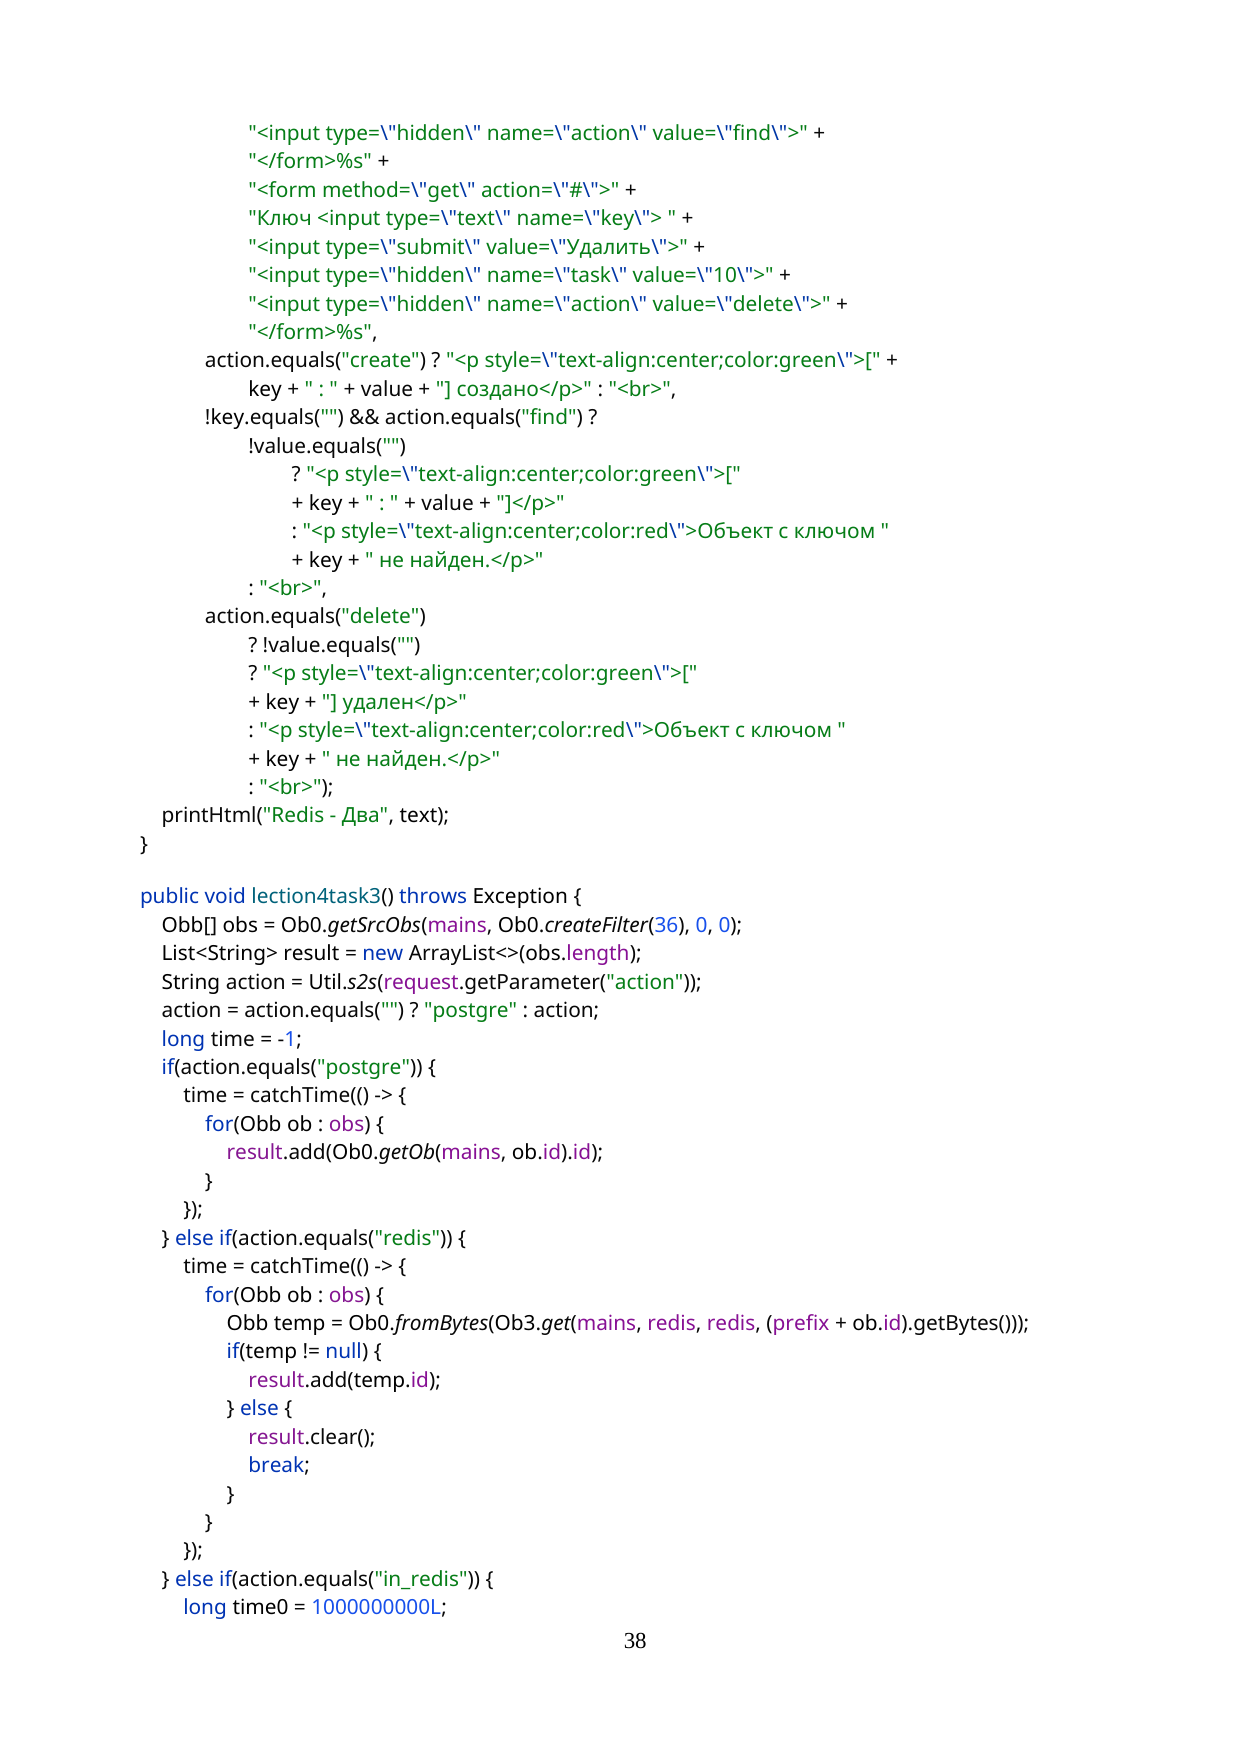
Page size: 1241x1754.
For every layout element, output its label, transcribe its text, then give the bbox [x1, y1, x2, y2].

text "<input type=\"hidden\" name=\"action\" value=\"find\">" + "</form>%s" + "<form method=\"get\" action=\"#\">" + "Ключ <input type=\"text\" name=\"key\"> " + "<input type=\"submit\" value=\"Удалить\">" + "<input type=\"hidden\" name=\"task\" value=\"10\">" + "<input type=\"hidden\" name=\"action\" value=\"delete\">" + "</form>%s", action.equals("create") ? "<p style=\"text-align:center;color:green\">[" + key + " : " + value + "] создано</p>" : "<br>", !key.equals("") && action.equals("find") ? !value.equals("") ? "<p style=\"text-align:center;color:green\">[" + key + " : " + value + "]</p>" : "<p style=\"text-align:center;color:red\">Объект с ключом " + key + " не найден.</p>" : "<br>", action.equals("delete") ? !value.equals("") ? "<p style=\"text-align:center;color:green\">[" + key + "] удален</p>" : "<p style=\"text-align:center;color:red\">Объект с ключом " + key + " не найден.</p>" : "<br>"); printHtml("Redis - Два", text); } public void lection4task3() throws Exception { Obb[] obs = Ob0.getSrcObs(mains, Ob0.createFilter(36), 0, 0); List<String> result = new ArrayList<>(obs.length); String action = Util.s2s(request.getParameter("action")); action = action.equals("") ? "postgre" : action; long time = -1; if(action.equals("postgre")) { time = catchTime(() -> { for(Obb ob : obs) { result.add(Ob0.getOb(mains, ob.id).id); } }); } else if(action.equals("redis")) { time = catchTime(() -> { for(Obb ob : obs) { Obb temp = Ob0.fromBytes(Ob3.get(mains, redis, redis, (prefix + ob.id).getBytes())); if(temp != null) { result.add(temp.id); } else { result.clear(); break; } } }); } else if(action.equals("in_redis")) { long time0 = 1000000000L; [118, 118, 1152, 1621]
